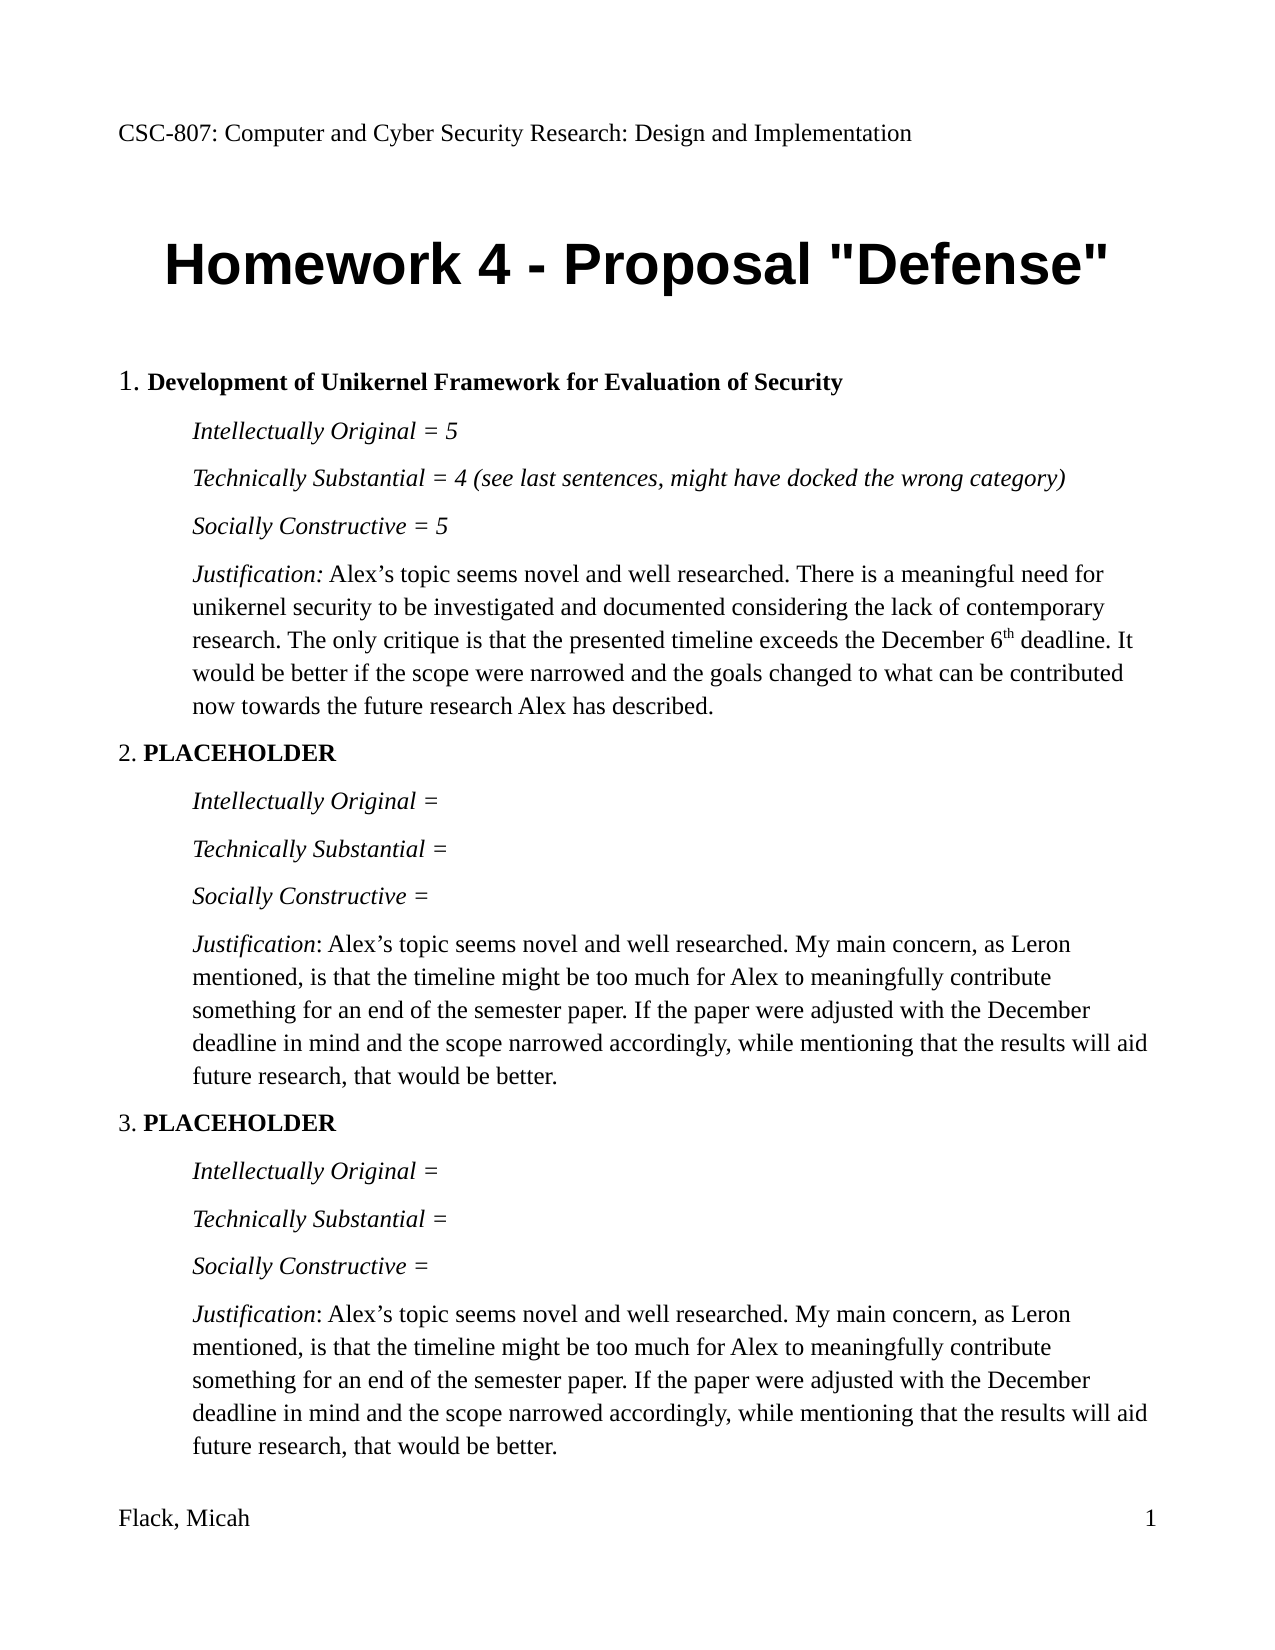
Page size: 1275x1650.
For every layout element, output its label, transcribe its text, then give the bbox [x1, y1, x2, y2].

text Technically Substantial = 4 (see last sentences, might have docked the wrong category) [192, 463, 1157, 492]
text Technically Substantial = [192, 834, 1157, 862]
text Socially Constructive = [192, 1251, 1157, 1280]
text Justification: Alex’s topic seems novel and well researched. My main concern, as Leron mentioned, is that the timeline might be too much for Alex to meaningfully contribute something for an end of the semester paper. If the paper were adjusted with the December deadline in mind and the scope narrowed accordingly, while mentioning that the results will aid future research, that would be better. [192, 929, 1157, 1090]
text Socially Constructive = 5 [192, 511, 1157, 540]
text Justification: Alex’s topic seems novel and well researched. My main concern, as Leron mentioned, is that the timeline might be too much for Alex to meaningfully contribute something for an end of the semester paper. If the paper were adjusted with the December deadline in mind and the scope narrowed accordingly, while mentioning that the results will aid future research, that would be better. [192, 1299, 1157, 1460]
text Intellectually Original = [192, 786, 1157, 815]
text Socially Constructive = [192, 881, 1157, 910]
text 3. PLACEHOLDER [118, 1108, 1157, 1137]
title Homework 4 - Proposal "Defense" [118, 230, 1157, 297]
text Justification: Alex’s topic seems novel and well researched. There is a meaningful need for unikernel security to be investigated and documented considering the lack of contemporary research. The only critique is that the presented timeline exceeds the December 6th deadline. It would be better if the scope were narrowed and the goals changed to what can be contributed now towards the future research Alex has described. [192, 559, 1157, 719]
text Intellectually Original = 5 [192, 416, 1157, 445]
text 2. PLACEHOLDER [118, 738, 1157, 767]
text Intellectually Original = [192, 1156, 1157, 1185]
text Technically Substantial = [192, 1204, 1157, 1232]
text 1. Development of Unikernel Framework for Evaluation of Security [118, 363, 1157, 396]
